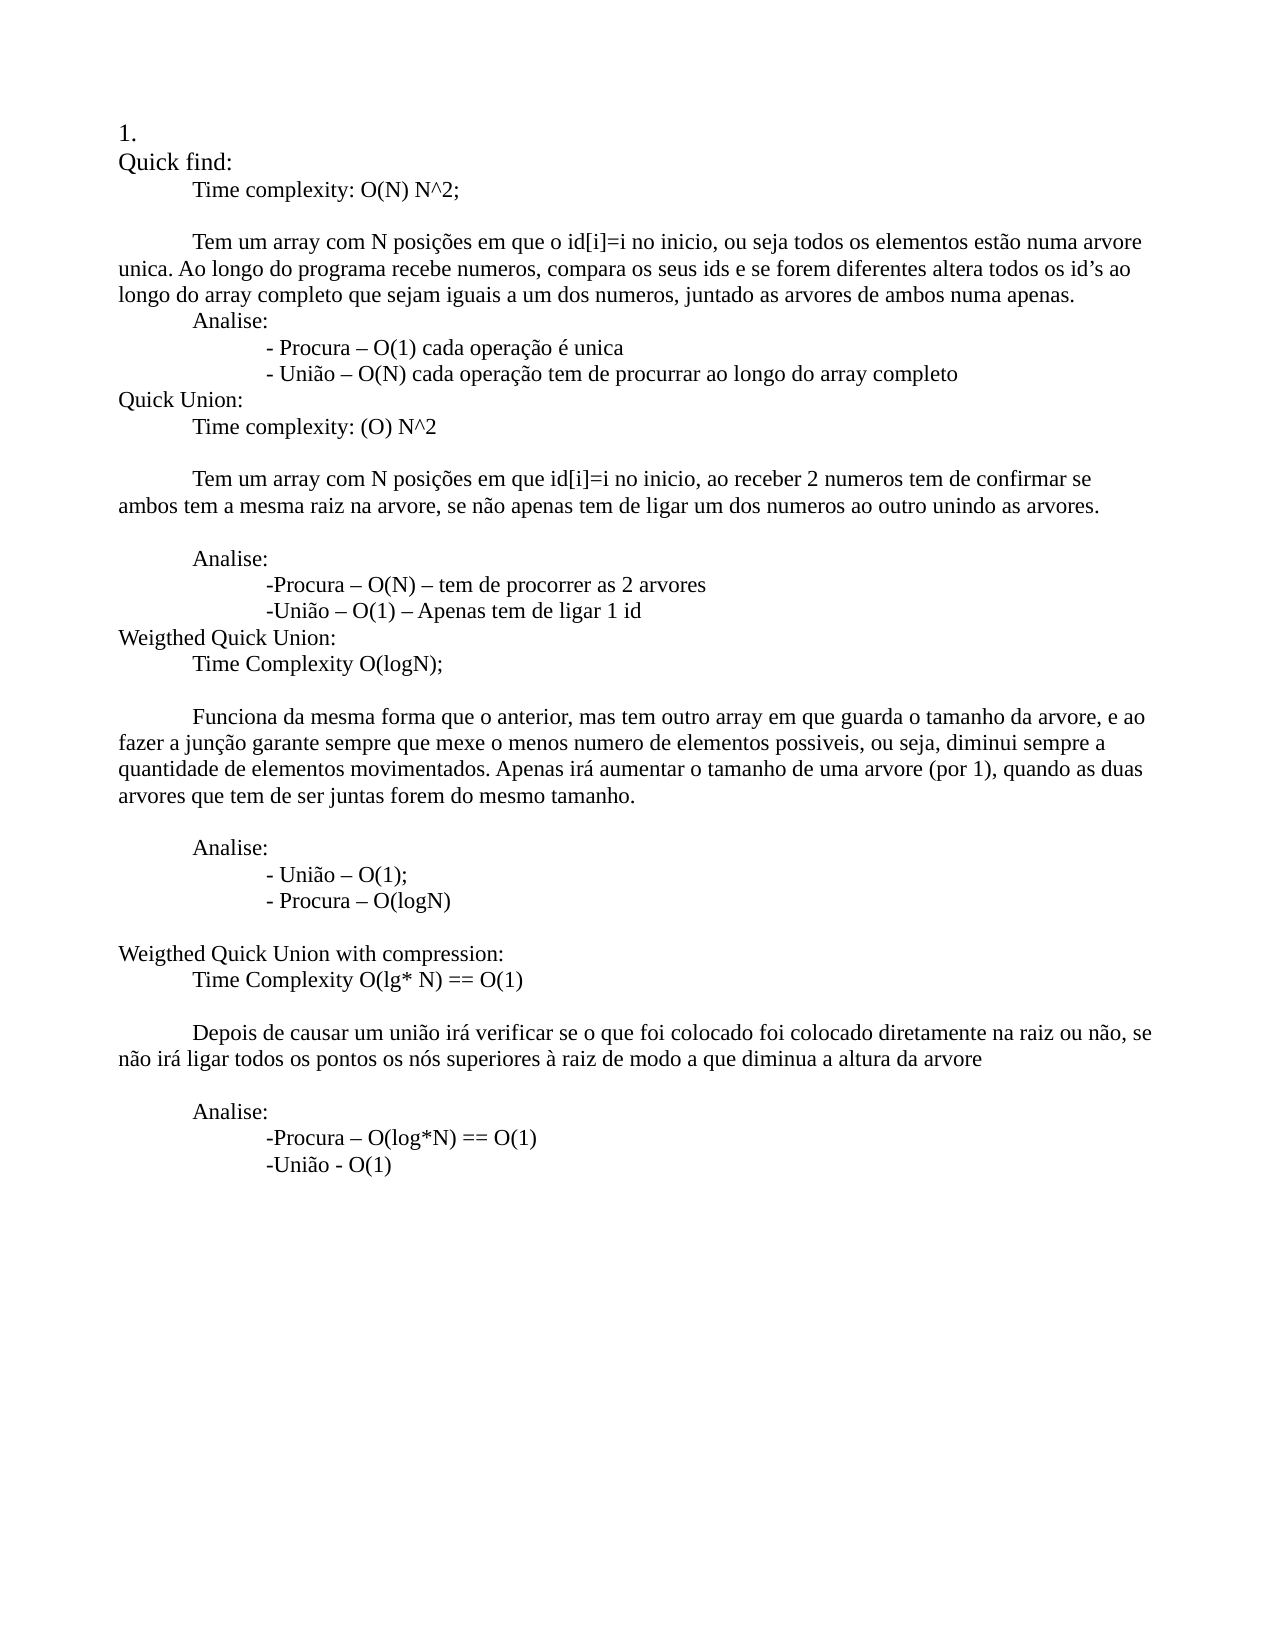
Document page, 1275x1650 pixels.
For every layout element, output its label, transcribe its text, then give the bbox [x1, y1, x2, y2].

text Tem um array com N posições em que o id[i]=i no inicio, ou seja todos os elementos estão numa arvore unica. Ao longo do programa recebe numeros, compara os seus ids e se forem diferentes altera todos os id’s ao longo do array completo que sejam iguais a um dos numeros, juntado as arvores de ambos numa apenas. [118, 228, 1157, 307]
text Analise: [118, 1098, 1157, 1124]
text Funciona da mesma forma que o anterior, mas tem outro array em que guarda o tamanho da arvore, e ao fazer a junção garante sempre que mexe o menos numero de elementos possiveis, ou seja, diminui sempre a quantidade de elementos movimentados. Apenas irá aumentar o tamanho de uma arvore (por 1), quando as duas arvores que tem de ser juntas forem do mesmo tamanho. [118, 703, 1157, 808]
text Time complexity: O(N) N^2; [118, 176, 1157, 202]
text - Procura – O(1) cada operação é unica [118, 334, 1157, 360]
text Tem um array com N posições em que id[i]=i no inicio, ao receber 2 numeros tem de confirmar se ambos tem a mesma raiz na arvore, se não apenas tem de ligar um dos numeros ao outro unindo as arvores. [118, 466, 1157, 518]
text Time Complexity O(logN); [118, 650, 1157, 676]
text - União – O(N) cada operação tem de procurrar ao longo do array completo [118, 360, 1157, 386]
text -União - O(1) [118, 1151, 1157, 1177]
text Weigthed Quick Union with compression: [118, 940, 1157, 966]
text 1. [118, 118, 1157, 147]
text Depois de causar um união irá verificar se o que foi colocado foi colocado diretamente na raiz ou não, se não irá ligar todos os pontos os nós superiores à raiz de modo a que diminua a altura da arvore [118, 1019, 1157, 1072]
text Analise: [118, 544, 1157, 571]
text - União – O(1); [118, 861, 1157, 887]
text -União – O(1) – Apenas tem de ligar 1 id [118, 597, 1157, 624]
text - Procura – O(logN) [118, 887, 1157, 913]
text -Procura – O(N) – tem de procorrer as 2 arvores [118, 571, 1157, 597]
text Weigthed Quick Union: [118, 624, 1157, 650]
text Analise: [118, 307, 1157, 334]
text Time Complexity O(lg* N) == O(1) [118, 966, 1157, 993]
text Time complexity: (O) N^2 [118, 413, 1157, 439]
text Analise: [118, 834, 1157, 861]
text Quick Union: [118, 386, 1157, 413]
text Quick find: [118, 147, 1157, 176]
text -Procura – O(log*N) == O(1) [118, 1124, 1157, 1151]
